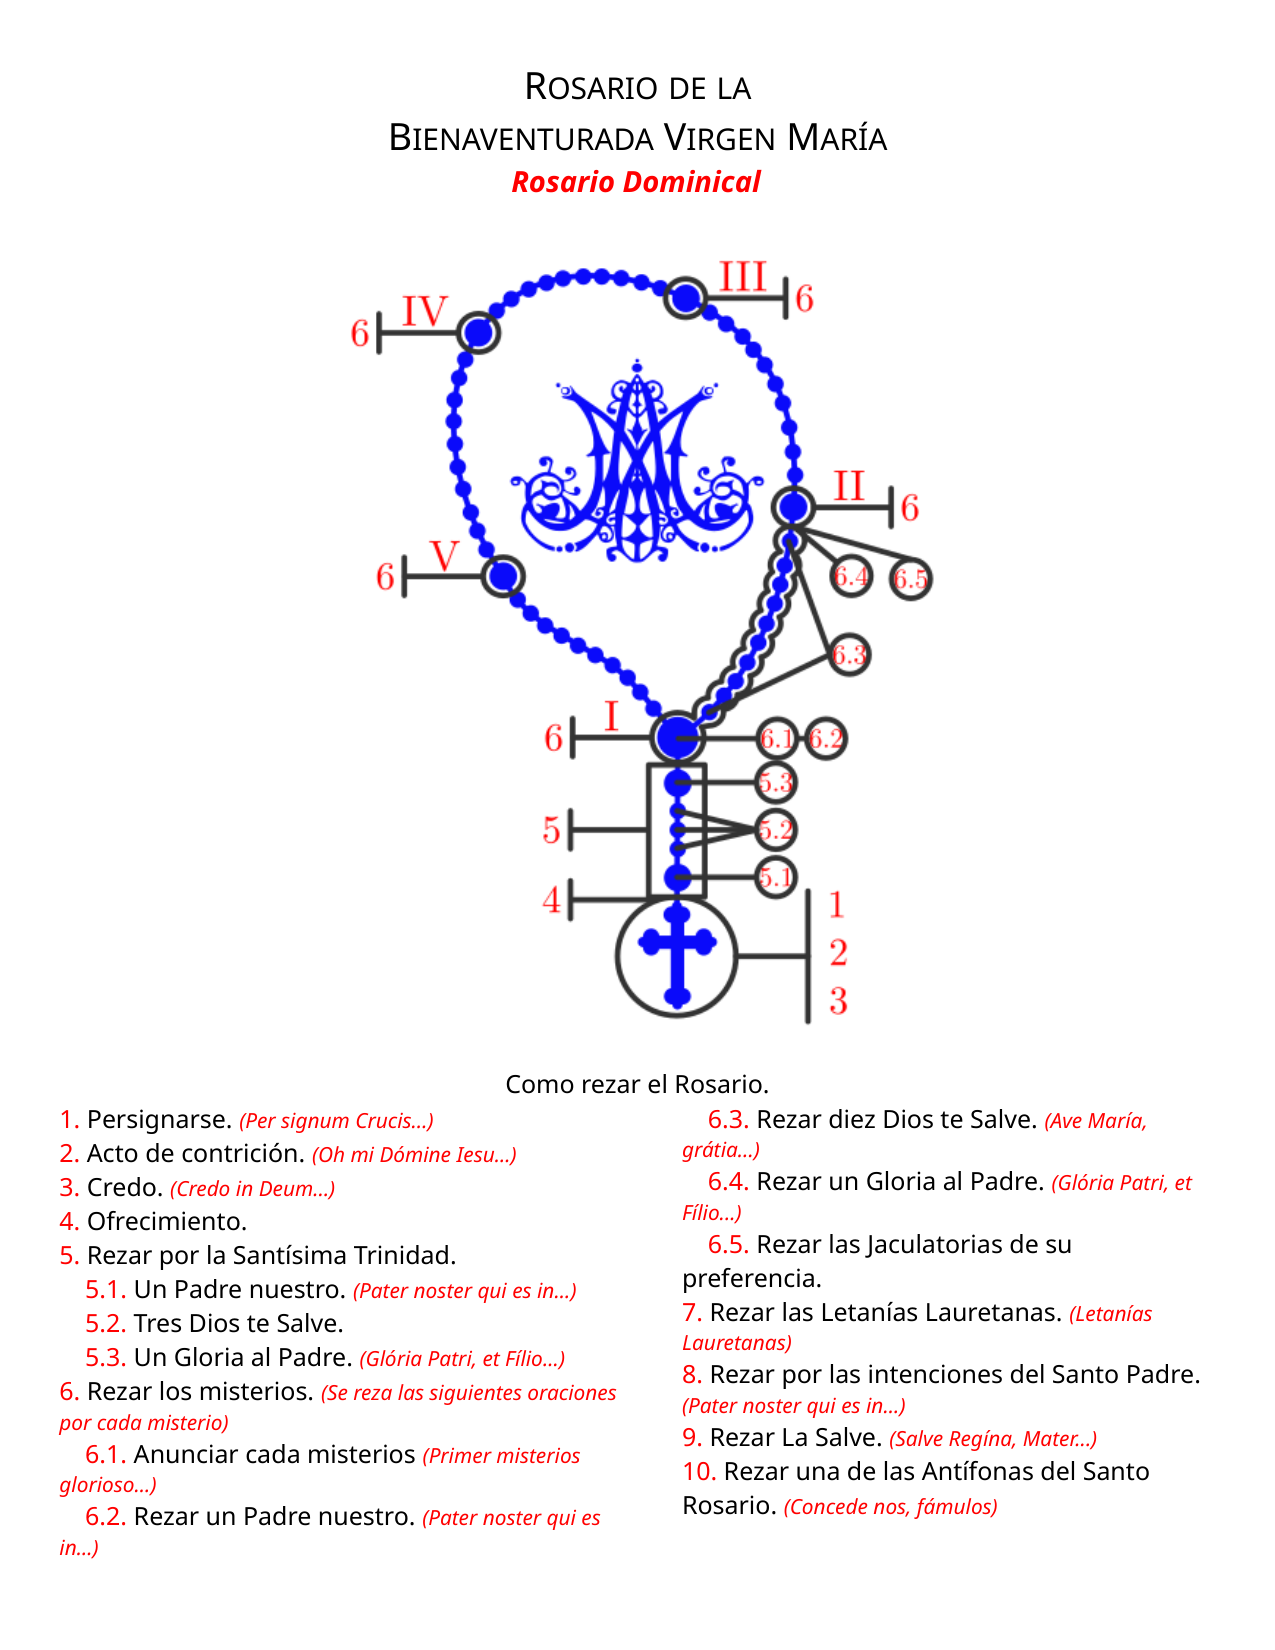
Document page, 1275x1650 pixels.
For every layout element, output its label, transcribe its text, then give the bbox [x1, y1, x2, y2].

text 5.1. Un Padre nuestro. (Pater noster qui es in...) [59, 1272, 623, 1306]
text Como rezar el Rosario. [59, 1067, 1216, 1101]
text 1. Persignarse. (Per signum Crucis…) [59, 1101, 623, 1135]
text 10. Rezar una de las Antífonas del Santo Rosario. (Concede nos, fámulos) [682, 1453, 1216, 1522]
text 9. Rezar La Salve. (Salve Regína, Mater...) [682, 1419, 1216, 1453]
text 5.3. Un Gloria al Padre. (Glória Patri, et Fílio...) [59, 1340, 623, 1374]
text 6.2. Rezar un Padre nuestro. (Pater noster qui es in...) [59, 1499, 623, 1561]
text 6.3. Rezar diez Dios te Salve. (Ave María, grátia…) [682, 1101, 1216, 1164]
text 2. Acto de contrición. (Oh mi Dómine Iesu...) [59, 1135, 623, 1169]
picture [331, 251, 944, 1034]
text 8. Rezar por las intenciones del Santo Padre. (Pater noster qui es in...) [682, 1357, 1216, 1419]
text Rosario de la [59, 59, 1216, 110]
text Rosario Dominical [59, 161, 1216, 201]
text 4. Ofrecimiento. [59, 1203, 623, 1237]
text Bienaventurada Virgen María [59, 110, 1216, 161]
text 6.5. Rezar las Jaculatorias de su preferencia. [682, 1226, 1216, 1294]
text 5.2. Tres Dios te Salve. [59, 1306, 623, 1340]
text 6.4. Rezar un Gloria al Padre. (Glória Patri, et Fílio...) [682, 1164, 1216, 1226]
text 3. Credo. (Credo in Deum…) [59, 1169, 623, 1203]
text 5. Rezar por la Santísima Trinidad. [59, 1237, 623, 1272]
text 6. Rezar los misterios. (Se reza las siguientes oraciones por cada misterio) [59, 1374, 623, 1436]
text 6.1. Anunciar cada misterios (Primer misterios glorioso...) [59, 1436, 623, 1499]
text 7. Rezar las Letanías Lauretanas. (Letanías Lauretanas) [682, 1294, 1216, 1357]
